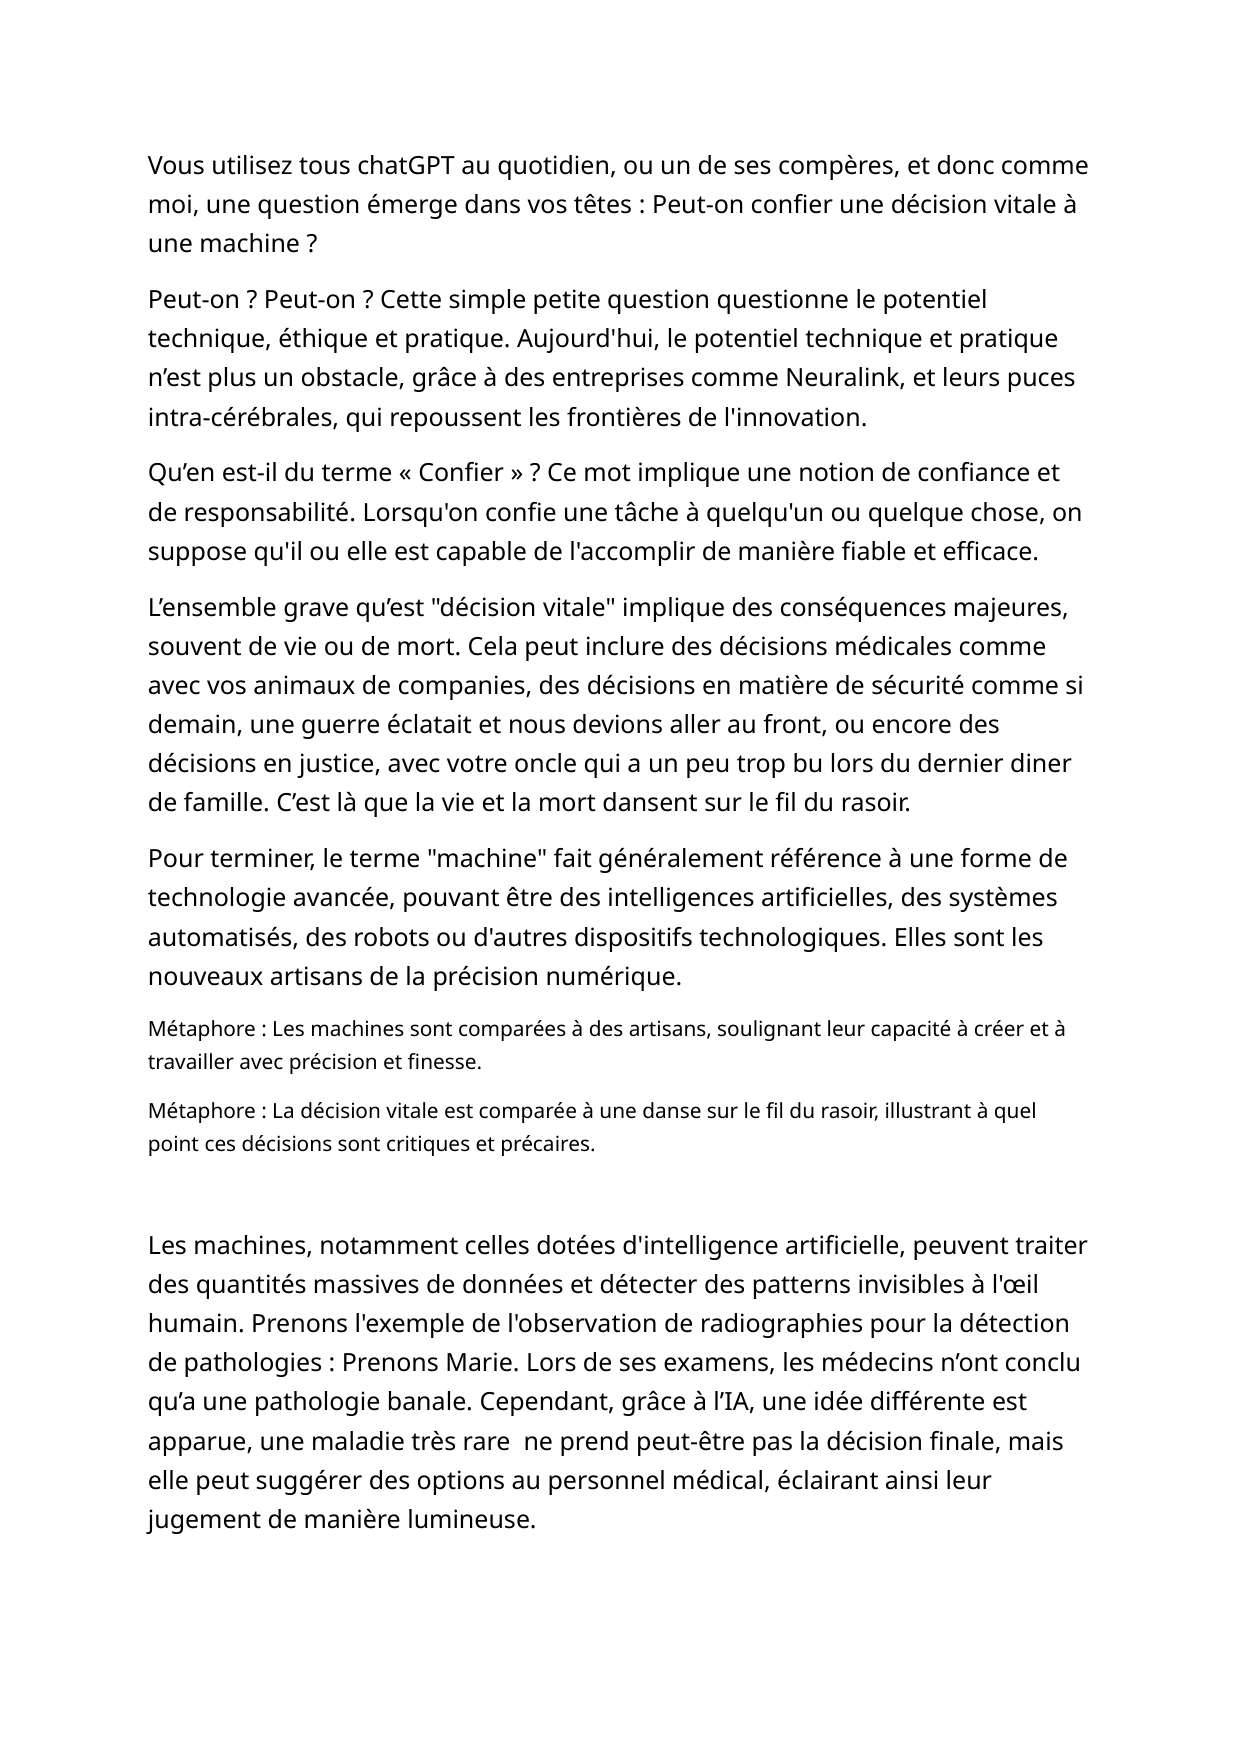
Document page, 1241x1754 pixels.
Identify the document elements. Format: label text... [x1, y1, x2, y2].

text Métaphore : La décision vitale est comparée à une danse sur le fil du rasoir, illustrant à quel point ces décisions sont critiques et précaires. [148, 1096, 1093, 1157]
text Peut-on ? Peut-on ? Cette simple petite question questionne le potentiel technique, éthique et pratique. Aujourd'hui, le potentiel technique et pratique n’est plus un obstacle, grâce à des entreprises comme Neuralink, et leurs puces intra-cérébrales, qui repoussent les frontières de l'innovation. [148, 282, 1093, 433]
text L’ensemble grave qu’est "décision vitale" implique des conséquences majeures, souvent de vie ou de mort. Cela peut inclure des décisions médicales comme avec vos animaux de companies, des décisions en matière de sécurité comme si demain, une guerre éclatait et nous devions aller au front, ou encore des décisions en justice, avec votre oncle qui a un peu trop bu lors du dernier diner de famille. C’est là que la vie et la mort dansent sur le fil du rasoir. [148, 589, 1093, 819]
text Vous utilisez tous chatGPT au quotidien, ou un de ses compères, et donc comme moi, une question émerge dans vos têtes : Peut-on confier une décision vitale à une machine ? [148, 148, 1093, 260]
text Les machines, notamment celles dotées d'intelligence artificielle, peuvent traiter des quantités massives de données et détecter des patterns invisibles à l'œil humain. Prenons l'exemple de l'observation de radiographies pour la détection de pathologies : Prenons Marie. Lors de ses examens, les médecins n’ont conclu qu’a une pathologie banale. Cependant, grâce à l’IA, une idée différente est apparue, une maladie très rare ne prend peut-être pas la décision finale, mais elle peut suggérer des options au personnel médical, éclairant ainsi leur jugement de manière lumineuse. [148, 1227, 1093, 1536]
text Qu’en est-il du terme « Confier » ? Ce mot implique une notion de confiance et de responsabilité. Lorsqu'on confie une tâche à quelqu'un ou quelque chose, on suppose qu'il ou elle est capable de l'accomplir de manière fiable et efficace. [148, 455, 1093, 567]
text Métaphore : Les machines sont comparées à des artisans, soulignant leur capacité à créer et à travailler avec précision et finesse. [148, 1014, 1093, 1075]
text Pour terminer, le terme "machine" fait généralement référence à une forme de technologie avancée, pouvant être des intelligences artificielles, des systèmes automatisés, des robots ou d'autres dispositifs technologiques. Elles sont les nouveaux artisans de la précision numérique. [148, 841, 1093, 992]
